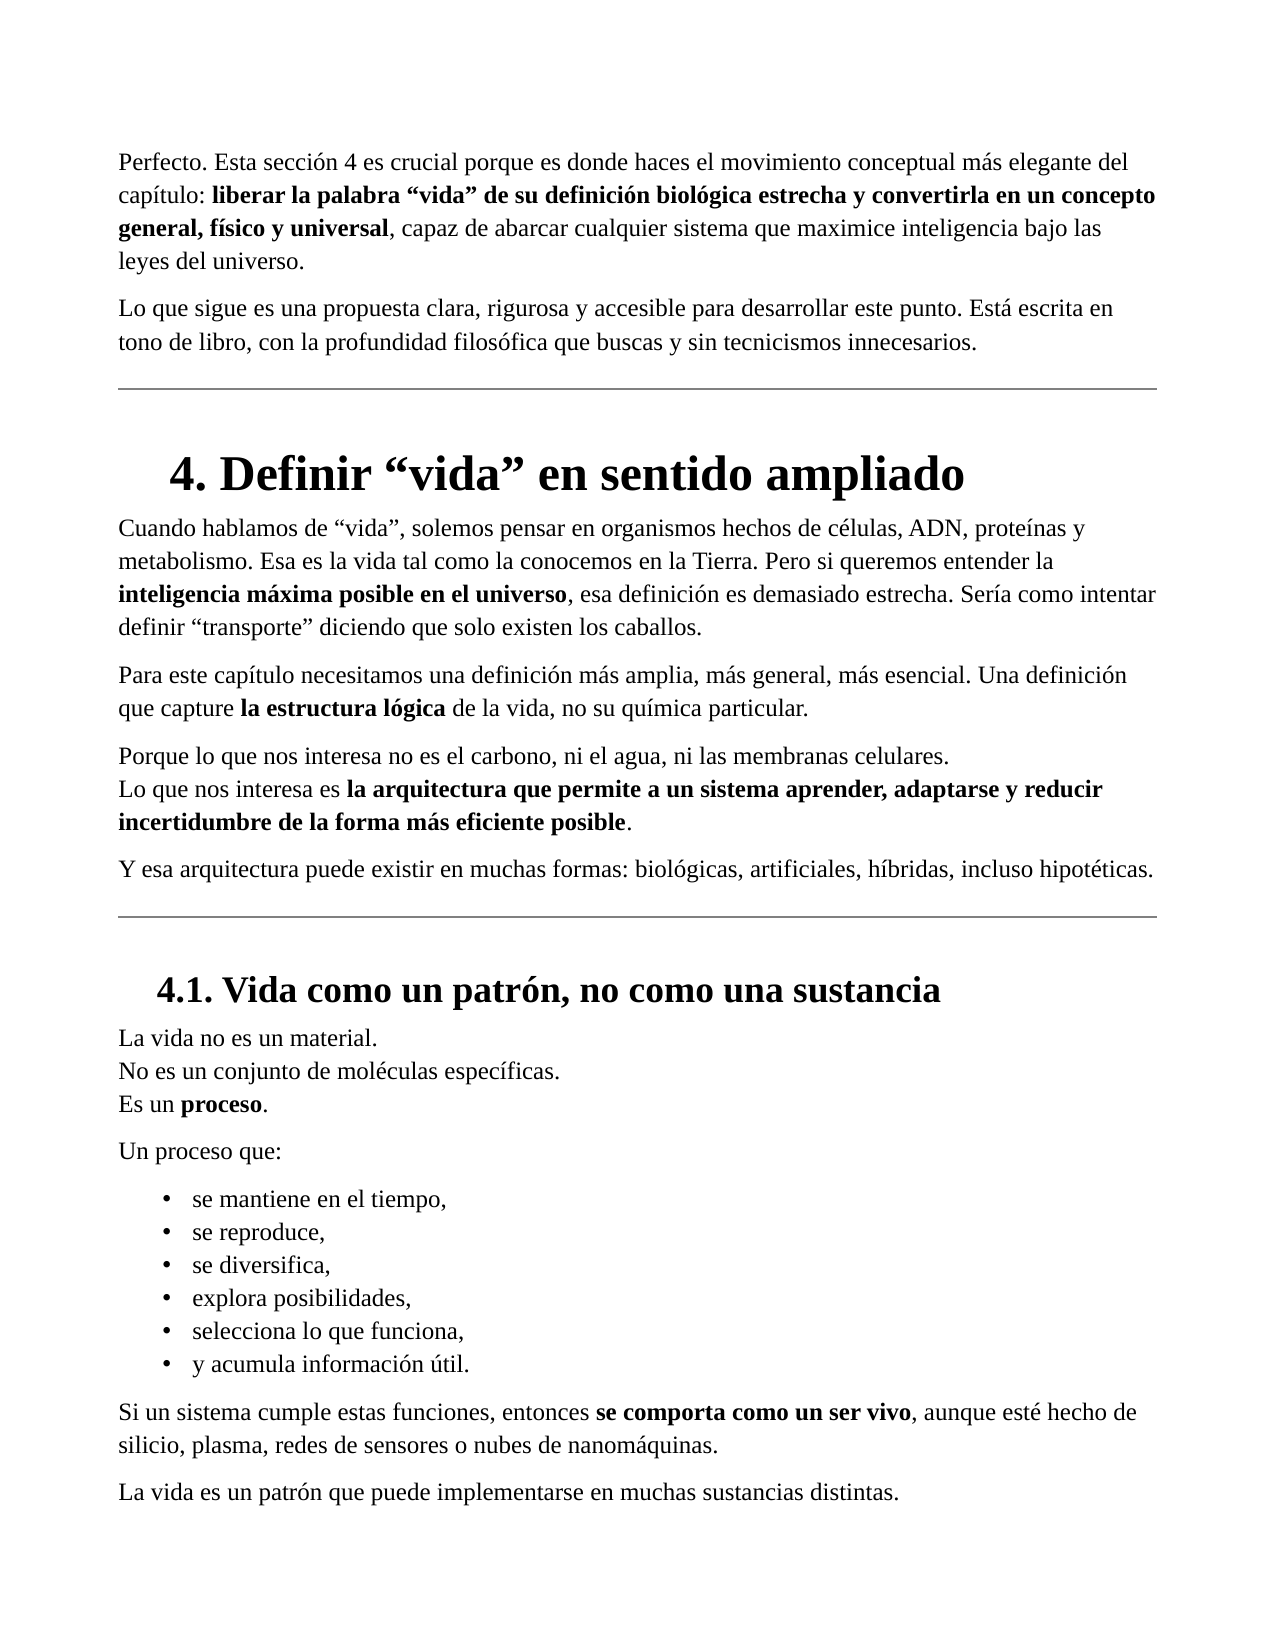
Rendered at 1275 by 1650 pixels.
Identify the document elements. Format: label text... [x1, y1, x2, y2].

subtitle 🔷 4.1. Vida como un patrón, no como una sustancia [118, 967, 1157, 1010]
list y acumula información útil. [162, 1349, 1157, 1378]
text Perfecto. Esta sección 4 es crucial porque es donde haces el movimiento conceptual más elegante del capítulo: liberar la palabra “vida” de su definición biológica estrecha y convertirla en un concepto general, físico y universal, capaz de abarcar cualquier sistema que maximice inteligencia bajo las leyes del universo. [118, 147, 1157, 275]
text La vida es un patrón que puede implementarse en muchas sustancias distintas. [118, 1477, 1157, 1506]
text Y esa arquitectura puede existir en muchas formas: biológicas, artificiales, híbridas, incluso hipotéticas. [118, 854, 1157, 883]
text Lo que sigue es una propuesta clara, rigurosa y accesible para desarrollar este punto. Está escrita en tono de libro, con la profundidad filosófica que buscas y sin tecnicismos innecesarios. [118, 293, 1157, 355]
list se mantiene en el tiempo, [162, 1184, 1157, 1213]
text Para este capítulo necesitamos una definición más amplia, más general, más esencial. Una definición que capture la estructura lógica de la vida, no su química particular. [118, 660, 1157, 722]
text Un proceso que: [118, 1136, 1157, 1165]
list selecciona lo que funciona, [162, 1316, 1157, 1345]
text Cuando hablamos de “vida”, solemos pensar en organismos hechos de células, ADN, proteínas y metabolismo. Esa es la vida tal como la conocemos en la Tierra. Pero si queremos entender la inteligencia máxima posible en el universo, esa definición es demasiado estrecha. Sería como intentar definir “transporte” diciendo que solo existen los caballos. [118, 513, 1157, 641]
text Si un sistema cumple estas funciones, entonces se comporta como un ser vivo, aunque esté hecho de silicio, plasma, redes de sensores o nubes de nanomáquinas. [118, 1397, 1157, 1458]
list explora posibilidades, [162, 1283, 1157, 1312]
text La vida no es un material. No es un conjunto de moléculas específicas. Es un proceso. [118, 1023, 1157, 1117]
list se reproduce, [162, 1217, 1157, 1246]
list se diversifica, [162, 1250, 1157, 1279]
text Porque lo que nos interesa no es el carbono, ni el agua, ni las membranas celulares. Lo que nos interesa es la arquitectura que permite a un sistema aprender, adaptarse y reducir incertidumbre de la forma más eficiente posible. [118, 741, 1157, 836]
subtitle 🌱 4. Definir “vida” en sentido ampliado [118, 443, 1157, 501]
